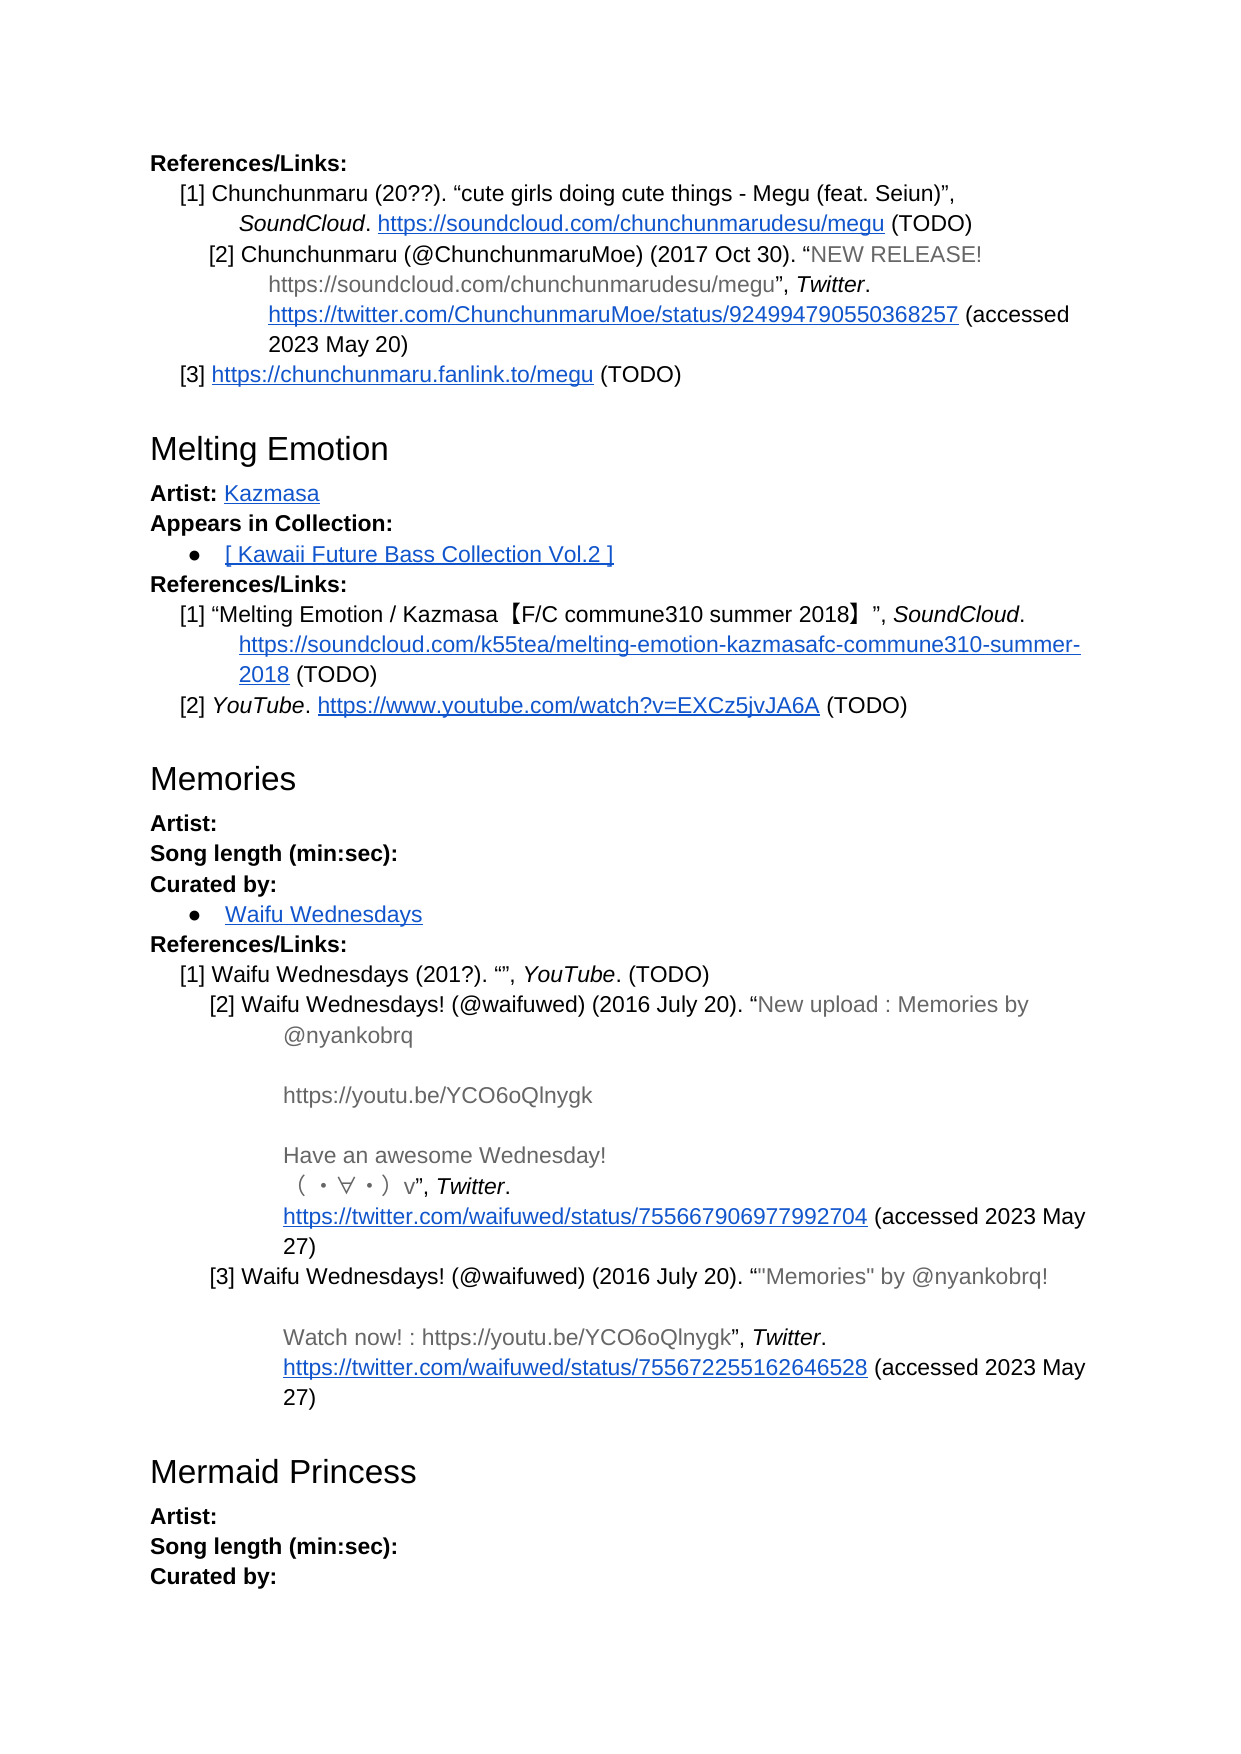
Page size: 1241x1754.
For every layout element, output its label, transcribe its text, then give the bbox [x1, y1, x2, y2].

text [2] YouTube. https://www.youtube.com/watch?v=EXCz5jvJA6A (TODO) [179, 692, 1090, 718]
list Waifu Wednesdays [187, 901, 1090, 927]
text [1] “Melting Emotion / Kazmasa【F/C commune310 summer 2018】”, SoundCloud. https://soundcloud.com/k55tea/melting-emotion-kazmasafc-commune310-summer-2018 (TODO) [179, 601, 1090, 688]
text Appears in Collection: [150, 510, 1090, 537]
text Artist: Kazmasa [150, 480, 1090, 506]
text Artist: [150, 1503, 1090, 1529]
text [1] Waifu Wednesdays (201?). “”, YouTube. (TODO) [179, 961, 1090, 988]
text References/Links: [150, 150, 1090, 176]
text Artist: [150, 810, 1090, 837]
subtitle Memories [150, 759, 1090, 798]
text Song length (min:sec): [150, 840, 1090, 867]
text Curated by: [150, 1563, 1090, 1589]
list [ Kawaii Future Bass Collection Vol.2 ] [187, 541, 1090, 567]
subtitle Melting Emotion [150, 429, 1090, 468]
text References/Links: [150, 931, 1090, 957]
text References/Links: [150, 571, 1090, 597]
text Song length (min:sec): [150, 1533, 1090, 1559]
text [2] Waifu Wednesdays! (@waifuwed) (2016 July 20). “New upload : Memories by @nyankobrq https://youtu.be/YCO6oQlnygk Have an awesome Wednesday! （ ・∀・）v”, Twitter. https://twitter.com/waifuwed/status/755667906977992704 (accessed 2023 May 27) [209, 991, 1090, 1259]
text [1] Chunchunmaru (20??). “cute girls doing cute things - Megu (feat. Seiun)”, SoundCloud. https://soundcloud.com/chunchunmarudesu/megu (TODO) [179, 180, 1090, 237]
text [3] https://chunchunmaru.fanlink.to/megu (TODO) [179, 361, 1090, 388]
subtitle Mermaid Princess [150, 1452, 1090, 1490]
text [2] Chunchunmaru (@ChunchunmaruMoe) (2017 Oct 30). “NEW RELEASE! https://soundcloud.com/chunchunmarudesu/megu”, Twitter. https://twitter.com/ChunchunmaruMoe/status/924994790550368257 (accessed 2023 May 20) [209, 241, 1090, 358]
text Curated by: [150, 871, 1090, 897]
text [3] Waifu Wednesdays! (@waifuwed) (2016 July 20). “"Memories" by @nyankobrq! Watch now! : https://youtu.be/YCO6oQlnygk”, Twitter. https://twitter.com/waifuwed/status/755672255162646528 (accessed 2023 May 27) [209, 1263, 1090, 1411]
